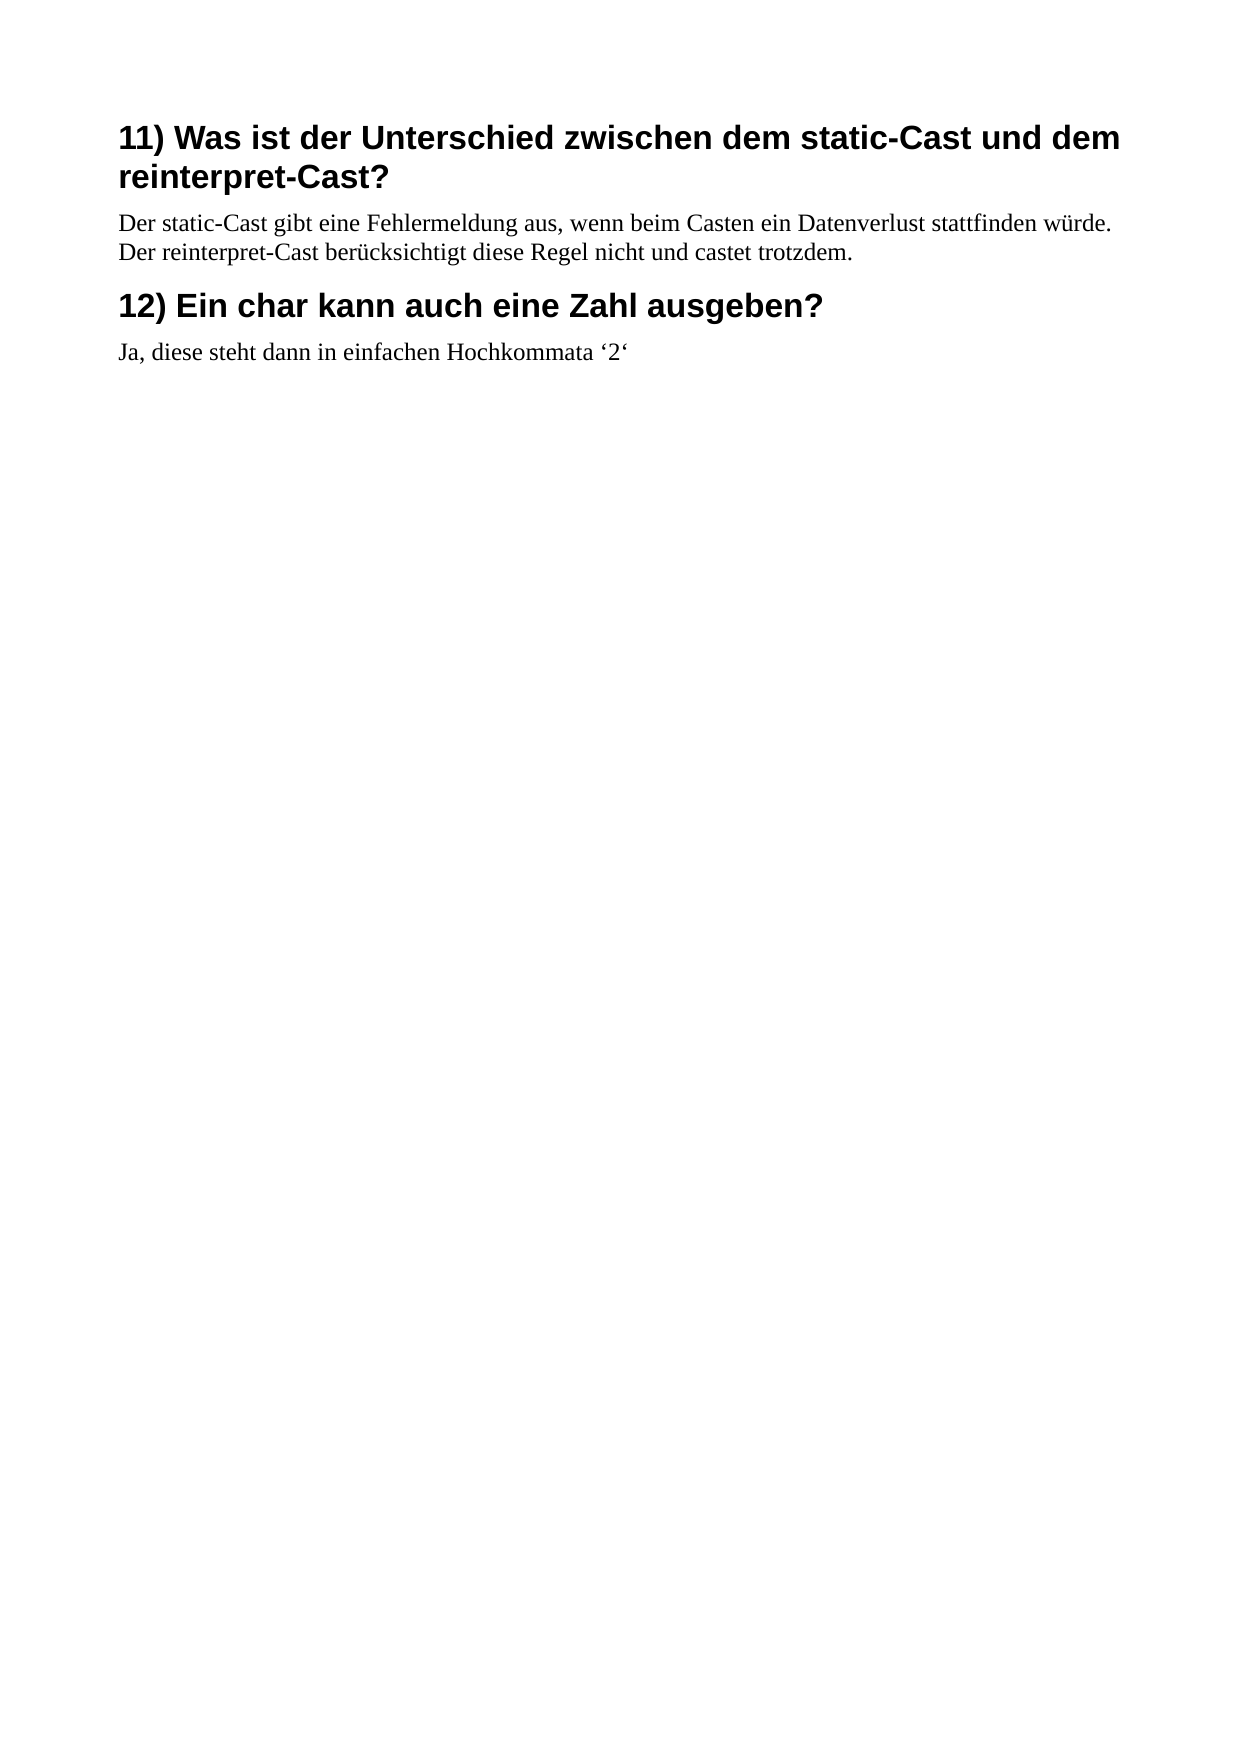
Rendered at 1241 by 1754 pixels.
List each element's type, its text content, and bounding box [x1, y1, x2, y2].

subtitle 11) Was ist der Unterschied zwischen dem static-Cast und dem reinterpret-Cast? [118, 118, 1122, 195]
text Ja, diese steht dann in einfachen Hochkommata ‘2‘ [118, 337, 1122, 366]
text Der static-Cast gibt eine Fehlermeldung aus, wenn beim Casten ein Datenverlust stattfinden würde. Der reinterpret-Cast berücksichtigt diese Regel nicht und castet trotzdem. [118, 208, 1122, 265]
subtitle 12) Ein char kann auch eine Zahl ausgeben? [118, 286, 1122, 325]
